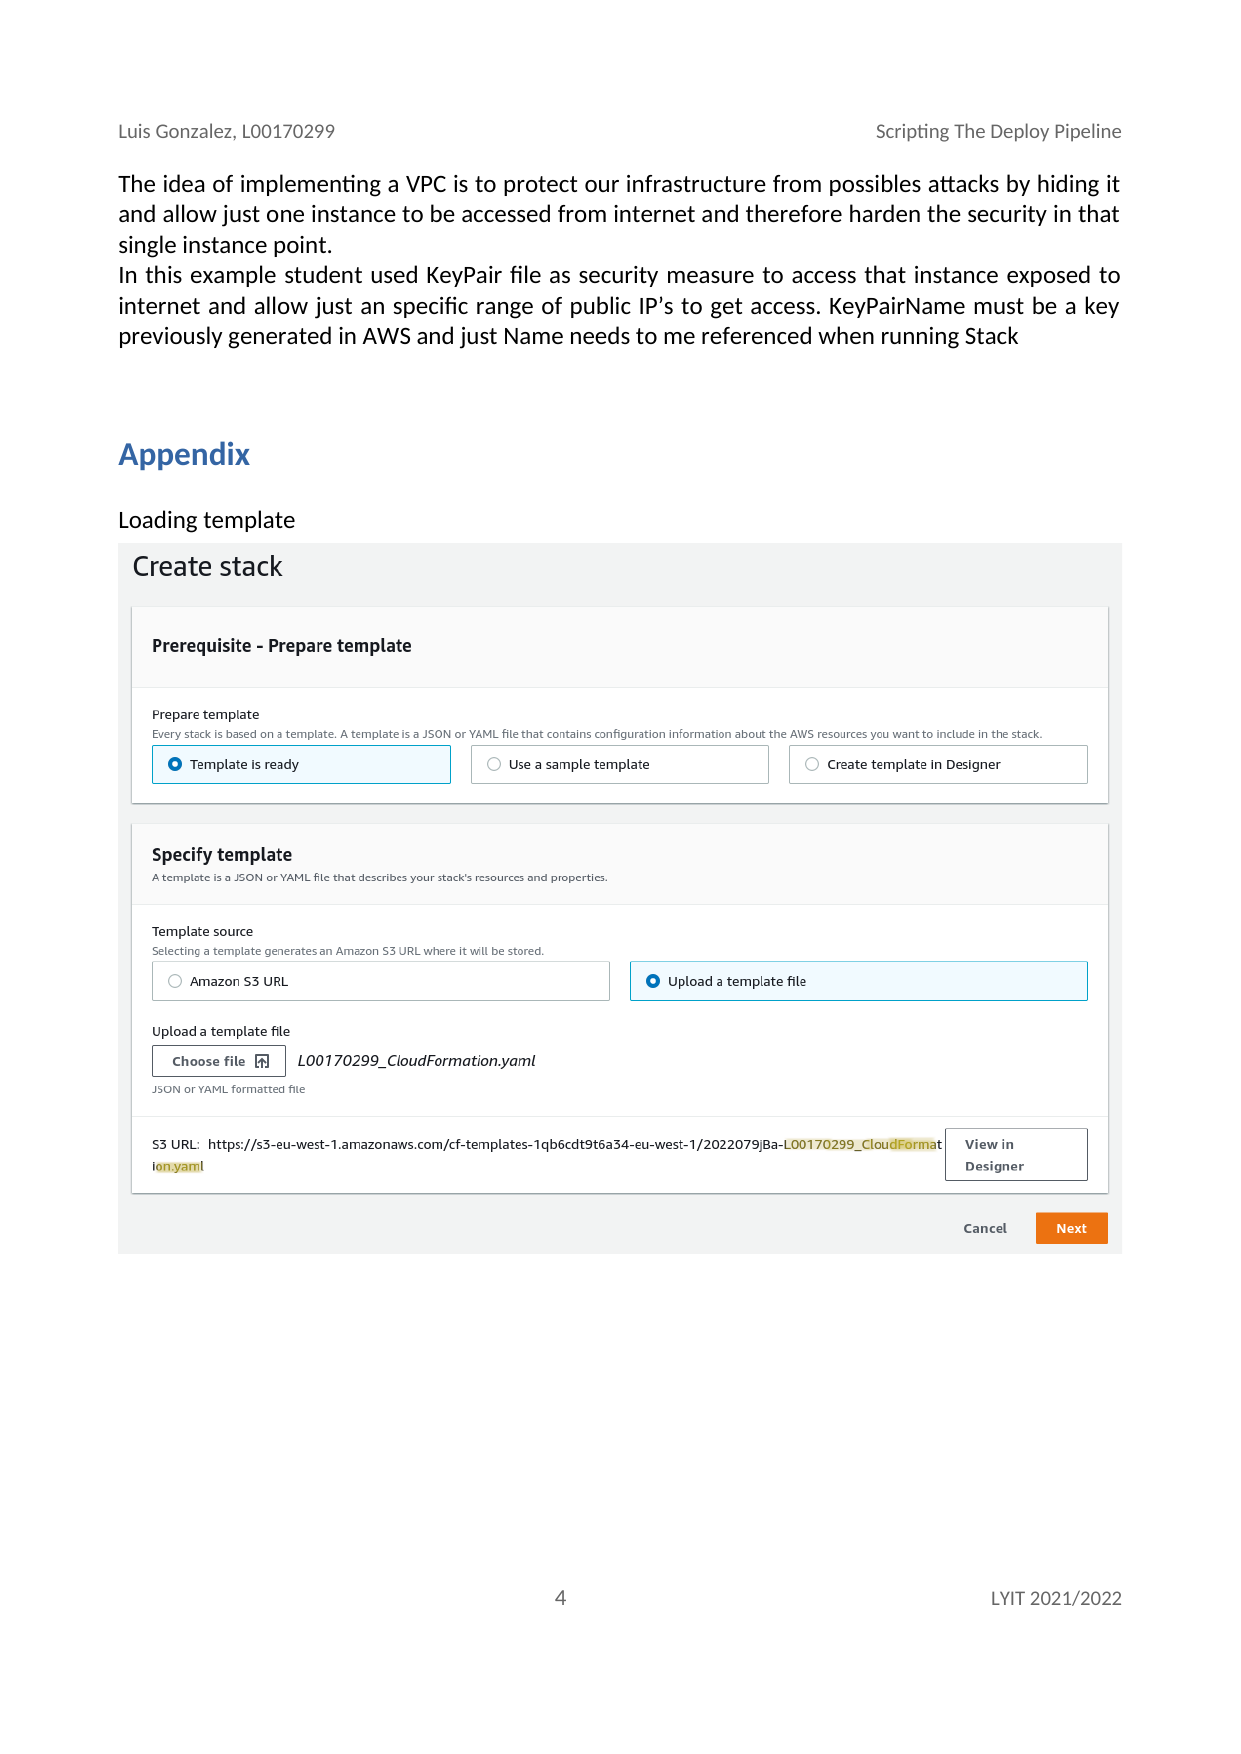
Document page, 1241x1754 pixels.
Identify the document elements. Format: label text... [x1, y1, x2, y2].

text Loading template [118, 504, 1122, 534]
text Appendix [118, 432, 1122, 473]
text In this example student used KeyPair file as security measure to access that instance exposed to internet and allow just an specific range of public IP’s to get access. KeyPairName must be a key previously generated in AWS and just Name needs to me referenced when running Stack [118, 259, 1122, 351]
picture [118, 543, 1123, 1254]
text The idea of implementing a VPC is to protect our infrastructure from possibles attacks by hiding it and allow just one instance to be accessed from internet and therefore harden the security in that single instance point. [118, 168, 1122, 259]
